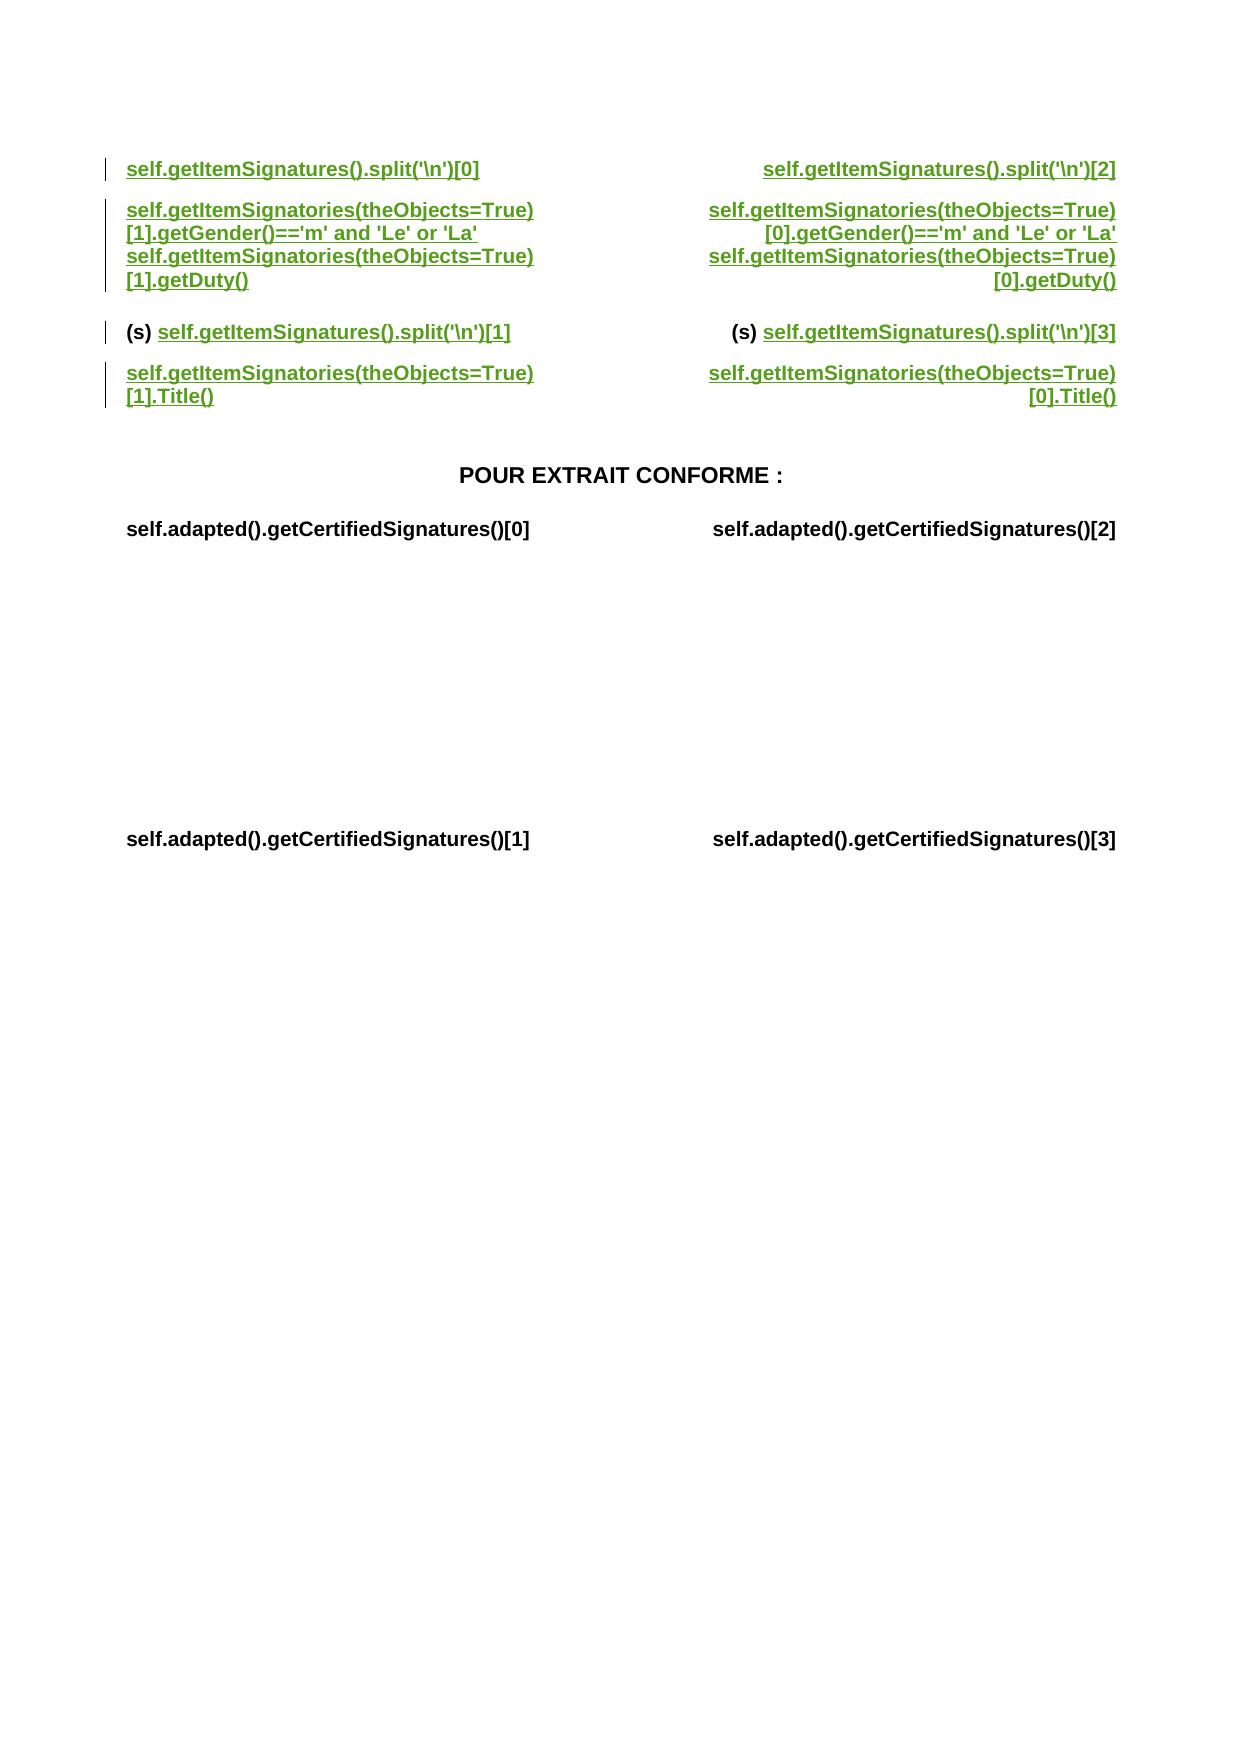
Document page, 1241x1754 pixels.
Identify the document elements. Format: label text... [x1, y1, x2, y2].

table_cell (s) self.getItemSignatures().split('\n')[3] self.getItemSignatories(theObjects=True)[0].Title() [621, 315, 1122, 432]
table_cell [120, 564, 621, 821]
table_cell self.adapted().getCertifiedSignatures()[0] [120, 512, 621, 564]
table_cell POUR EXTRAIT CONFORME : [120, 432, 1122, 512]
table_cell self.getItemSignatures().split('\n')[2] self.getItemSignatories(theObjects=True)[0].getGender()=='m' and 'Le' or 'La' self.getItemSignatories(theObjects=True)[0].getDuty() [621, 152, 1122, 315]
table_cell [621, 564, 1122, 821]
table_cell (s) self.getItemSignatures().split('\n')[1] self.getItemSignatories(theObjects=True)[1].Title() [120, 315, 621, 432]
table_cell self.getItemSignatures().split('\n')[0] self.getItemSignatories(theObjects=True)[1].getGender()=='m' and 'Le' or 'La' self.getItemSignatories(theObjects=True)[1].getDuty() [120, 152, 621, 315]
table_cell self.adapted().getCertifiedSignatures()[1] [120, 821, 621, 874]
table_cell self.adapted().getCertifiedSignatures()[2] [621, 512, 1122, 564]
table_header [120, 118, 621, 152]
table_header [621, 118, 1122, 152]
table_cell self.adapted().getCertifiedSignatures()[3] [621, 821, 1122, 874]
